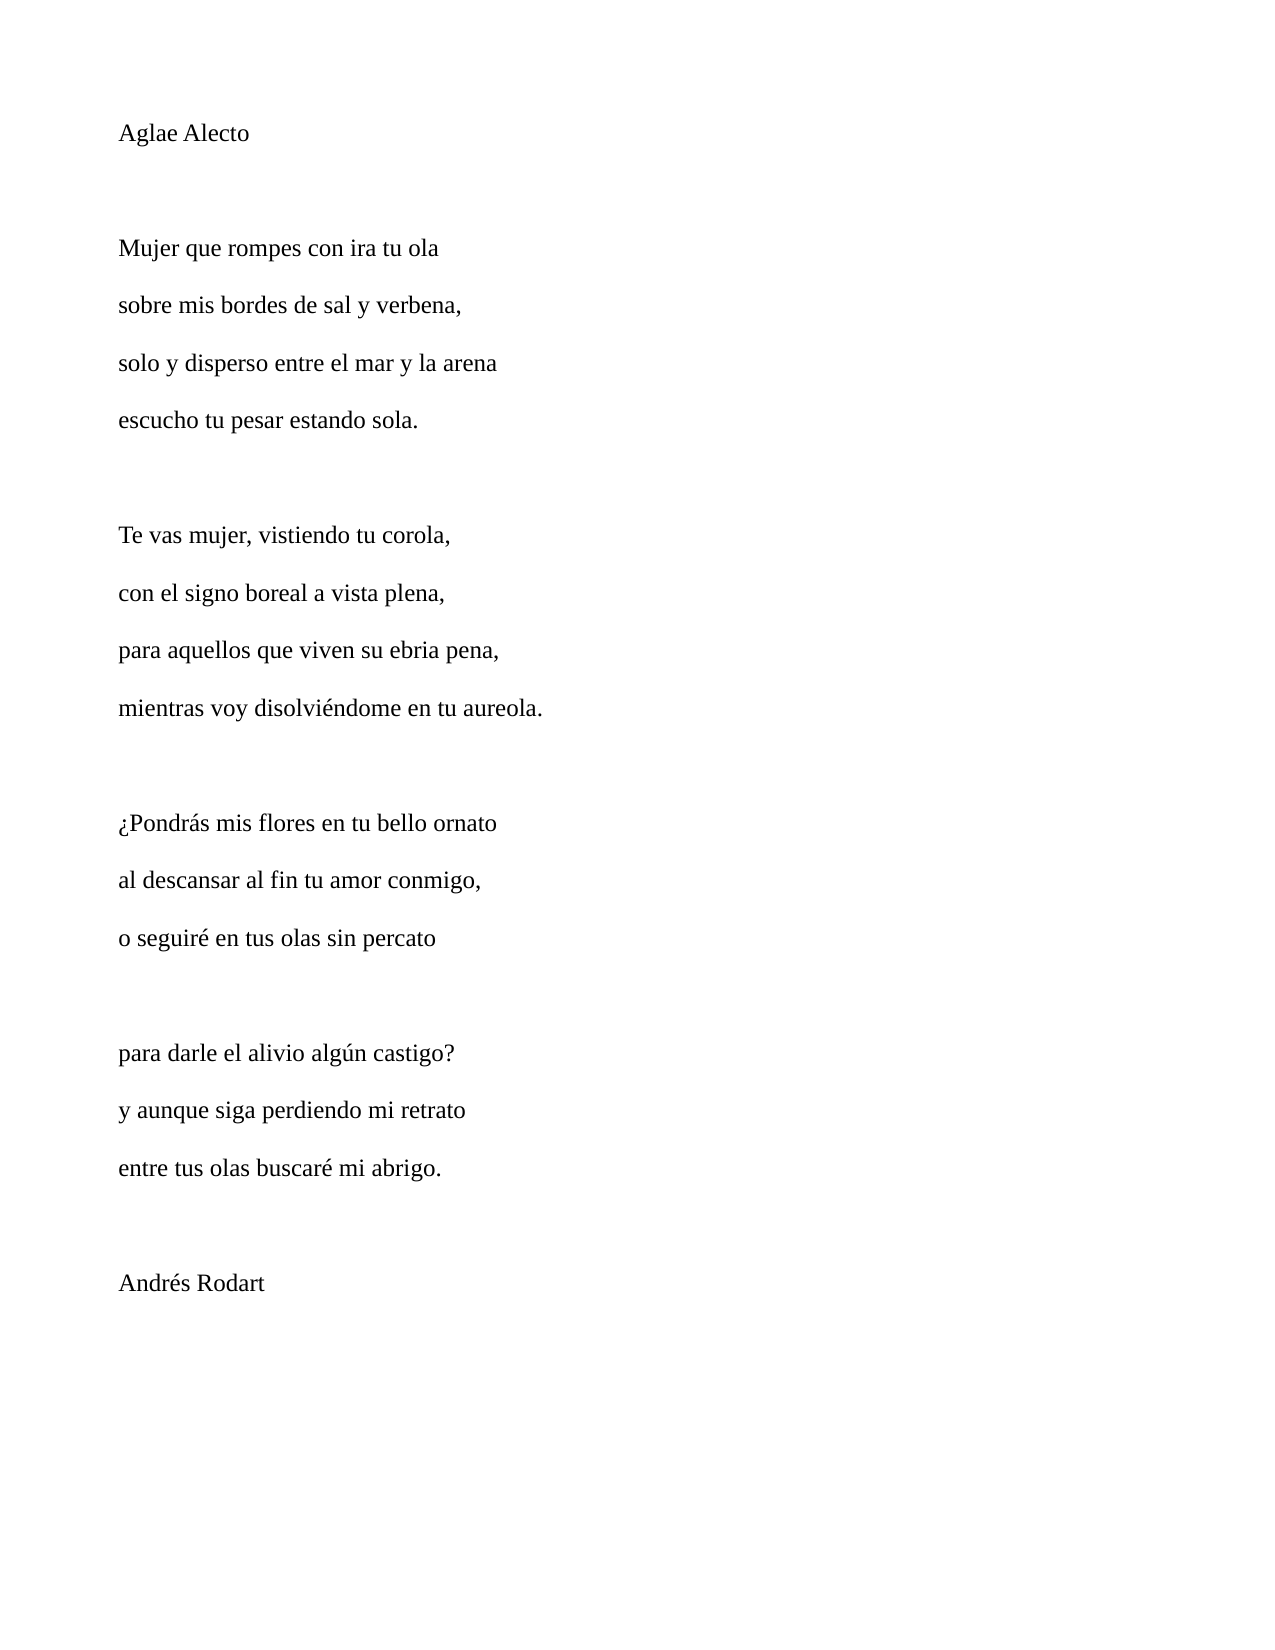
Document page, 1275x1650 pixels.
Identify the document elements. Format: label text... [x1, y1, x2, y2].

text Mujer que rompes con ira tu ola [118, 233, 1157, 262]
text solo y disperso entre el mar y la arena [118, 348, 1157, 377]
text o seguiré en tus olas sin percato [118, 923, 1157, 952]
text mientras voy disolviéndome en tu aureola. [118, 693, 1157, 722]
text con el signo boreal a vista plena, [118, 578, 1157, 607]
text Aglae Alecto [118, 118, 1157, 147]
text para aquellos que viven su ebria pena, [118, 636, 1157, 664]
text para darle el alivio algún castigo? [118, 1038, 1157, 1067]
text ¿Pondrás mis flores en tu bello ornato [118, 808, 1157, 837]
text escucho tu pesar estando sola. [118, 406, 1157, 434]
text Te vas mujer, vistiendo tu corola, [118, 521, 1157, 549]
text Andrés Rodart [118, 1268, 1157, 1297]
text sobre mis bordes de sal y verbena, [118, 291, 1157, 319]
text y aunque siga perdiendo mi retrato [118, 1096, 1157, 1124]
text entre tus olas buscaré mi abrigo. [118, 1153, 1157, 1182]
text al descansar al fin tu amor conmigo, [118, 866, 1157, 894]
